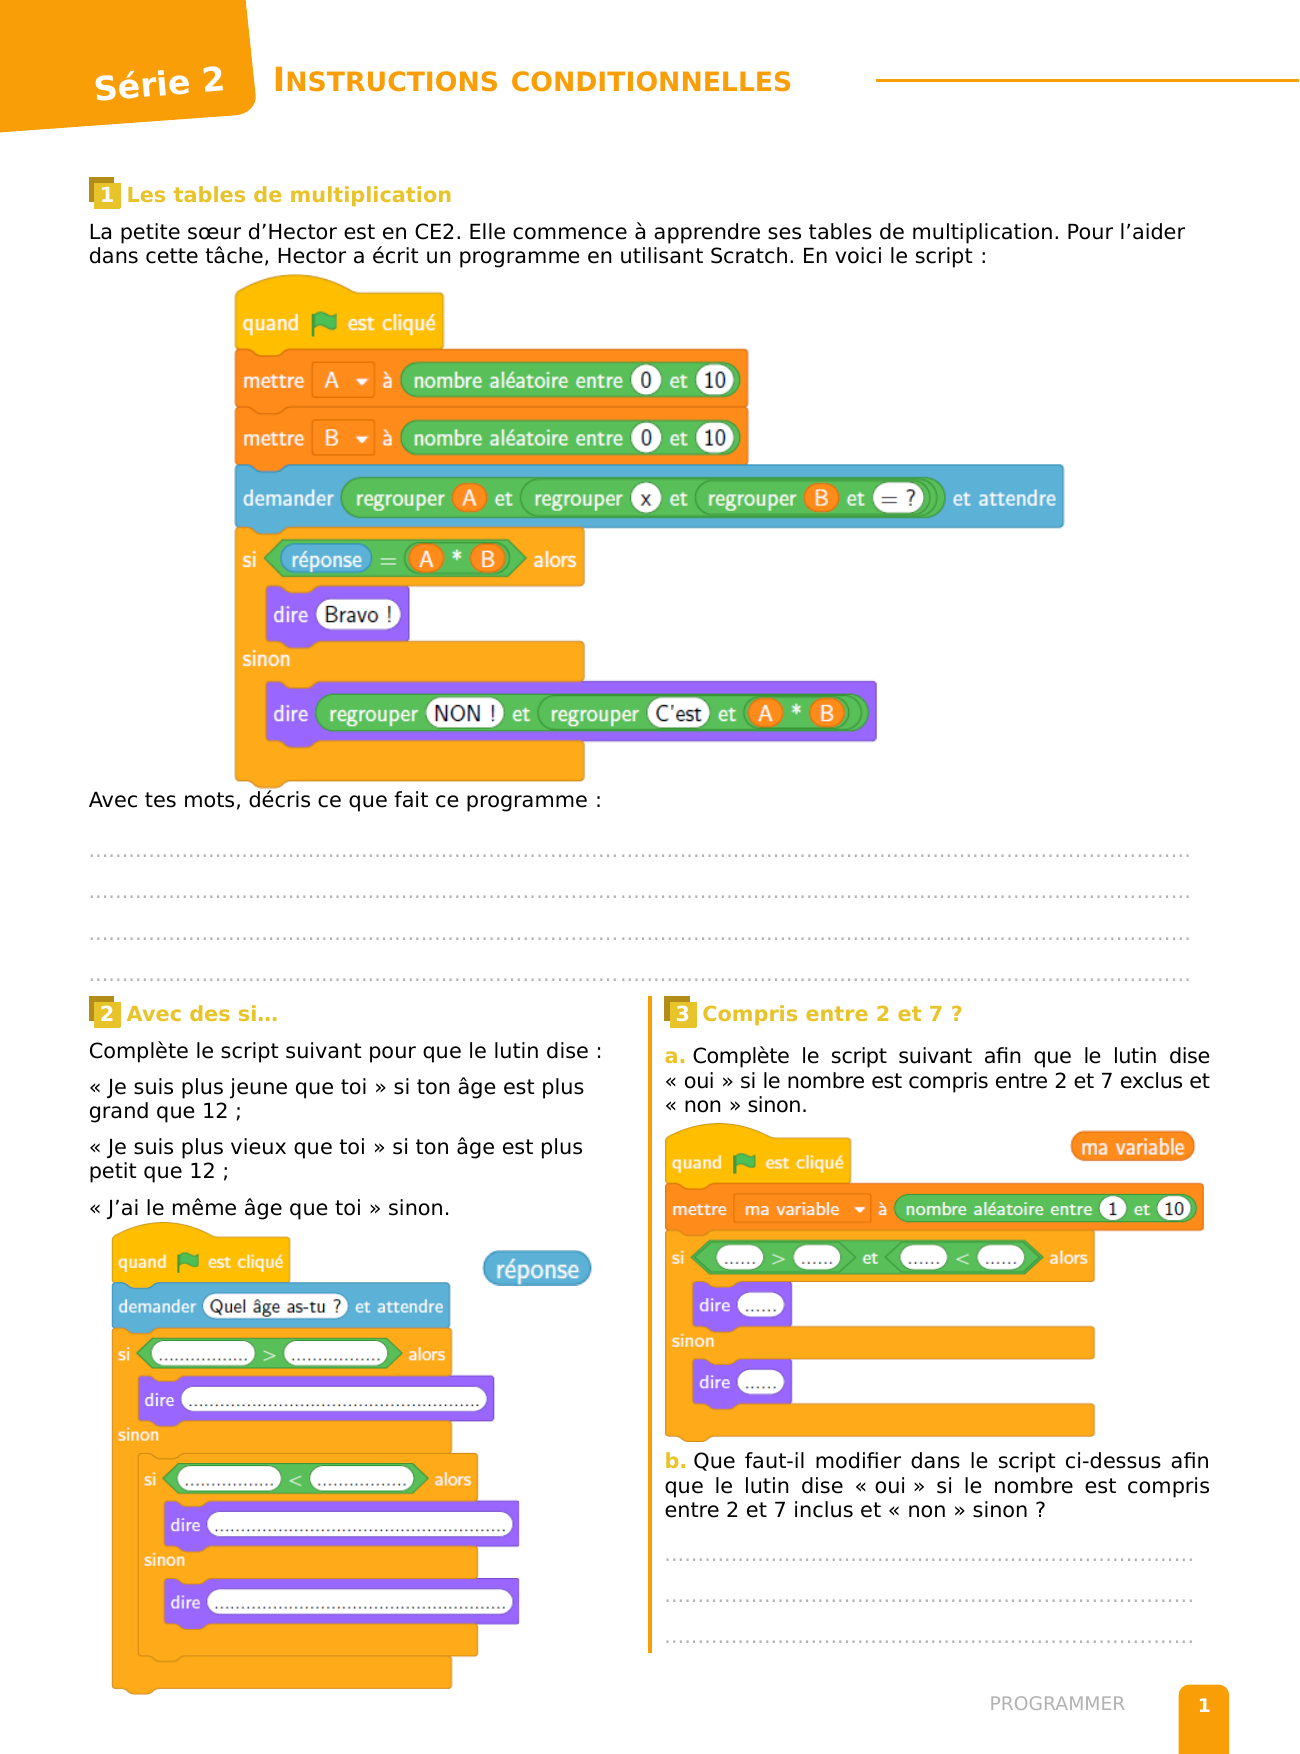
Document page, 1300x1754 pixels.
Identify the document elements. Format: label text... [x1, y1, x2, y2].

subtitle La petite sœur d’Hector est en CE2. Elle commence à apprendre ses tables de multiplication. Pour l’aider dans cette tâche, Hector a écrit un programme en utilisant Scratch. En voici le script : [88, 220, 1205, 269]
subtitle Que faut-il modifier dans le script ci-dessus afin que le lutin dise « oui » si le nombre est compris entre 2 et 7 inclus et « non » sinon ? [664, 1449, 1211, 1522]
subtitle Complète le script suivant afin que le lutin dise « oui » si le nombre est compris entre 2 et 7 exclus et « non » sinon. [664, 1044, 1211, 1117]
text 1 [1178, 1667, 1226, 1689]
subtitle Les tables de multiplication [114, 177, 1211, 208]
picture [233, 274, 1066, 789]
subtitle Avec des si… [114, 996, 635, 1027]
subtitle « J’ai le même âge que toi » sinon. [88, 1196, 629, 1220]
subtitle « Je suis plus vieux que toi » si ton âge est plus petit que 12 ; [88, 1135, 629, 1184]
picture [111, 1220, 596, 1697]
picture [664, 1123, 1205, 1444]
subtitle « Je suis plus jeune que toi » si ton âge est plus grand que 12 ; [88, 1075, 629, 1123]
subtitle Avec tes mots, décris ce que fait ce programme : [88, 281, 1211, 813]
subtitle Compris entre 2 et 7 ? [690, 996, 1211, 1027]
subtitle Complète le script suivant pour que le lutin dise : [88, 1039, 629, 1063]
